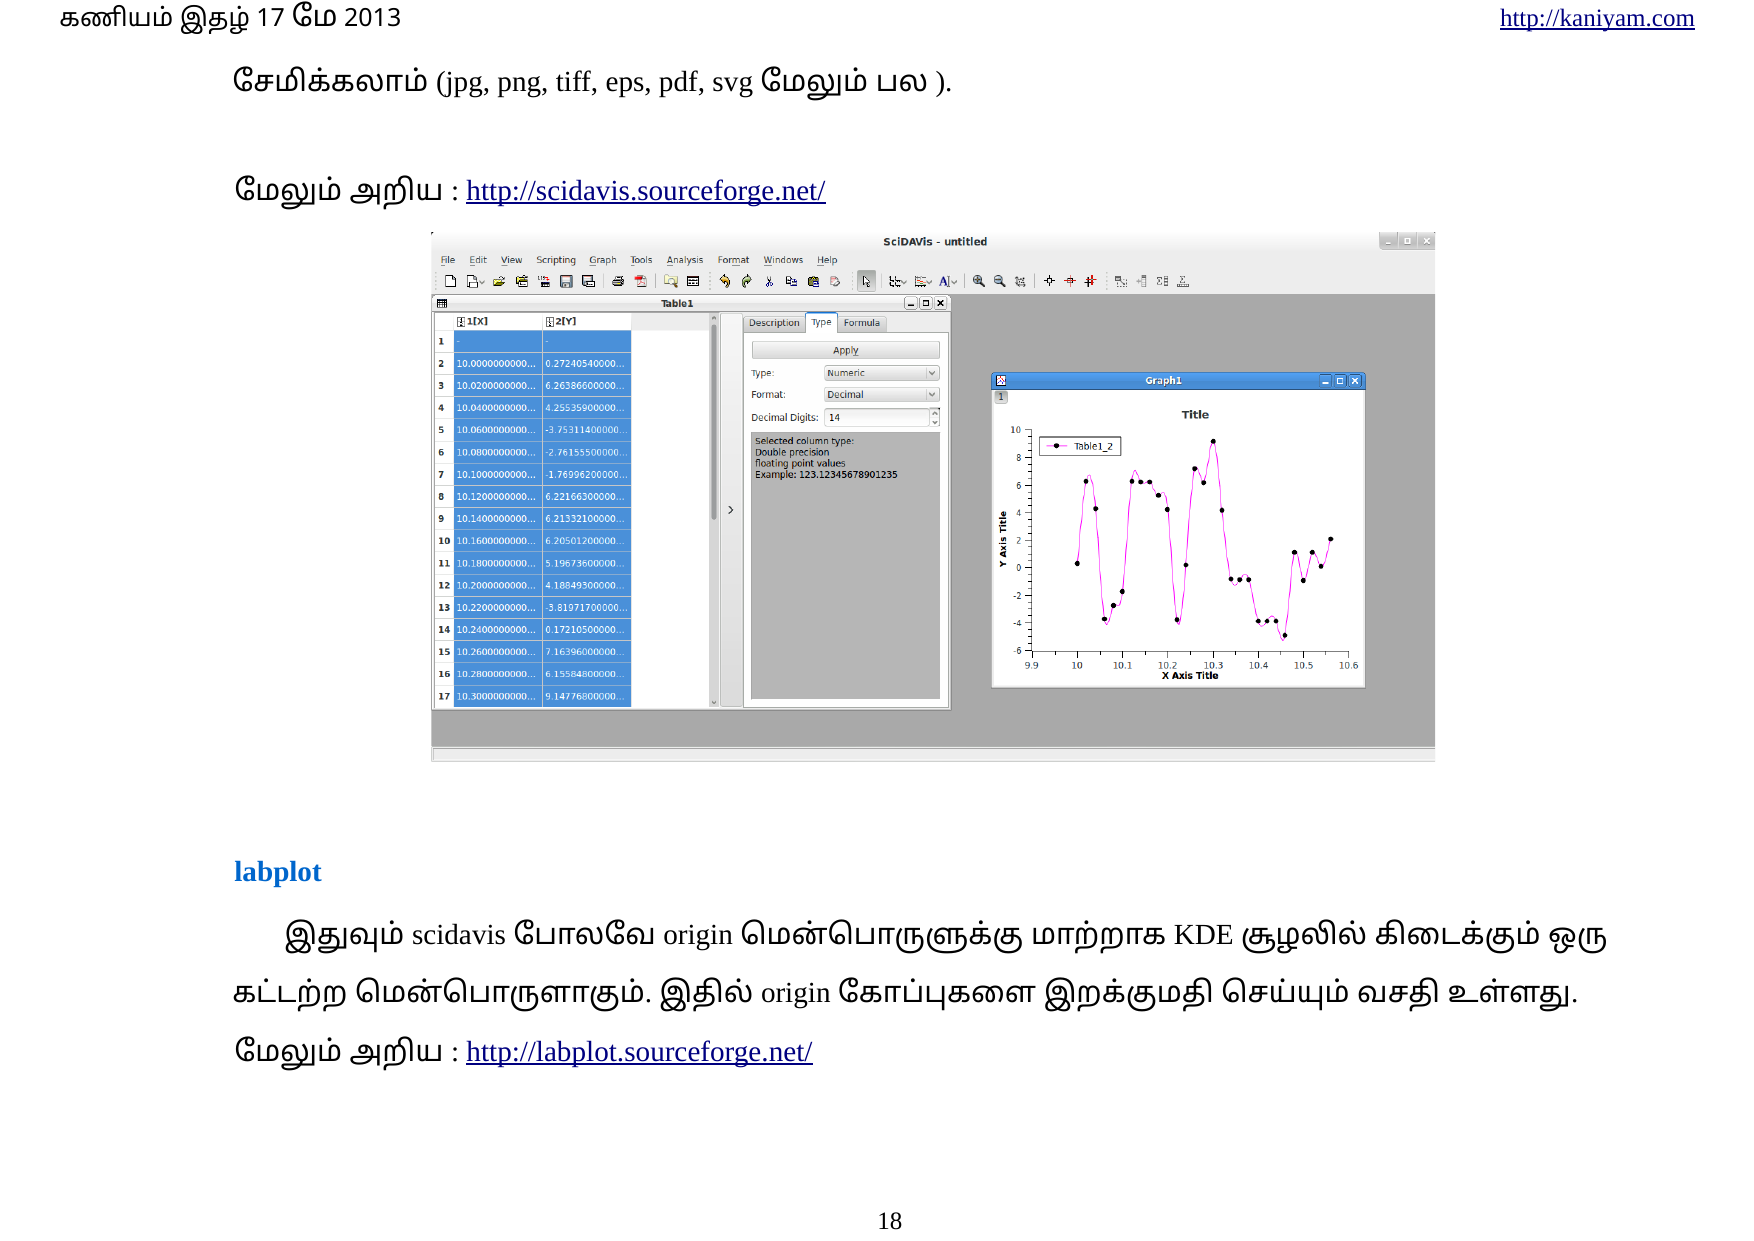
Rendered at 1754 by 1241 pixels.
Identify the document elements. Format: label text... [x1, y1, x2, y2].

picture [431, 232, 1436, 762]
text இதுவும் scidavis போலவே origin மென்பொருளுக்கு மாற்றாக KDE சூழலில் கிடைக்கும் ஒரு கட்டற்ற மென்பொருளாகும். இதில் origin கோப்புகளை இறக்குமதி செய்யும் வசதி உள்ளது. [232, 917, 1695, 1014]
text மேலும் அறிய : http://scidavis.sourceforge.net/ [232, 173, 1695, 212]
subtitle labplot [232, 854, 1695, 888]
text மேலும் அறிய : http://labplot.sourceforge.net/ [232, 1034, 1695, 1073]
text சேமிக்கலாம் (jpg, png, tiff, eps, pdf, svg மேலும் பல ). [232, 64, 1695, 103]
